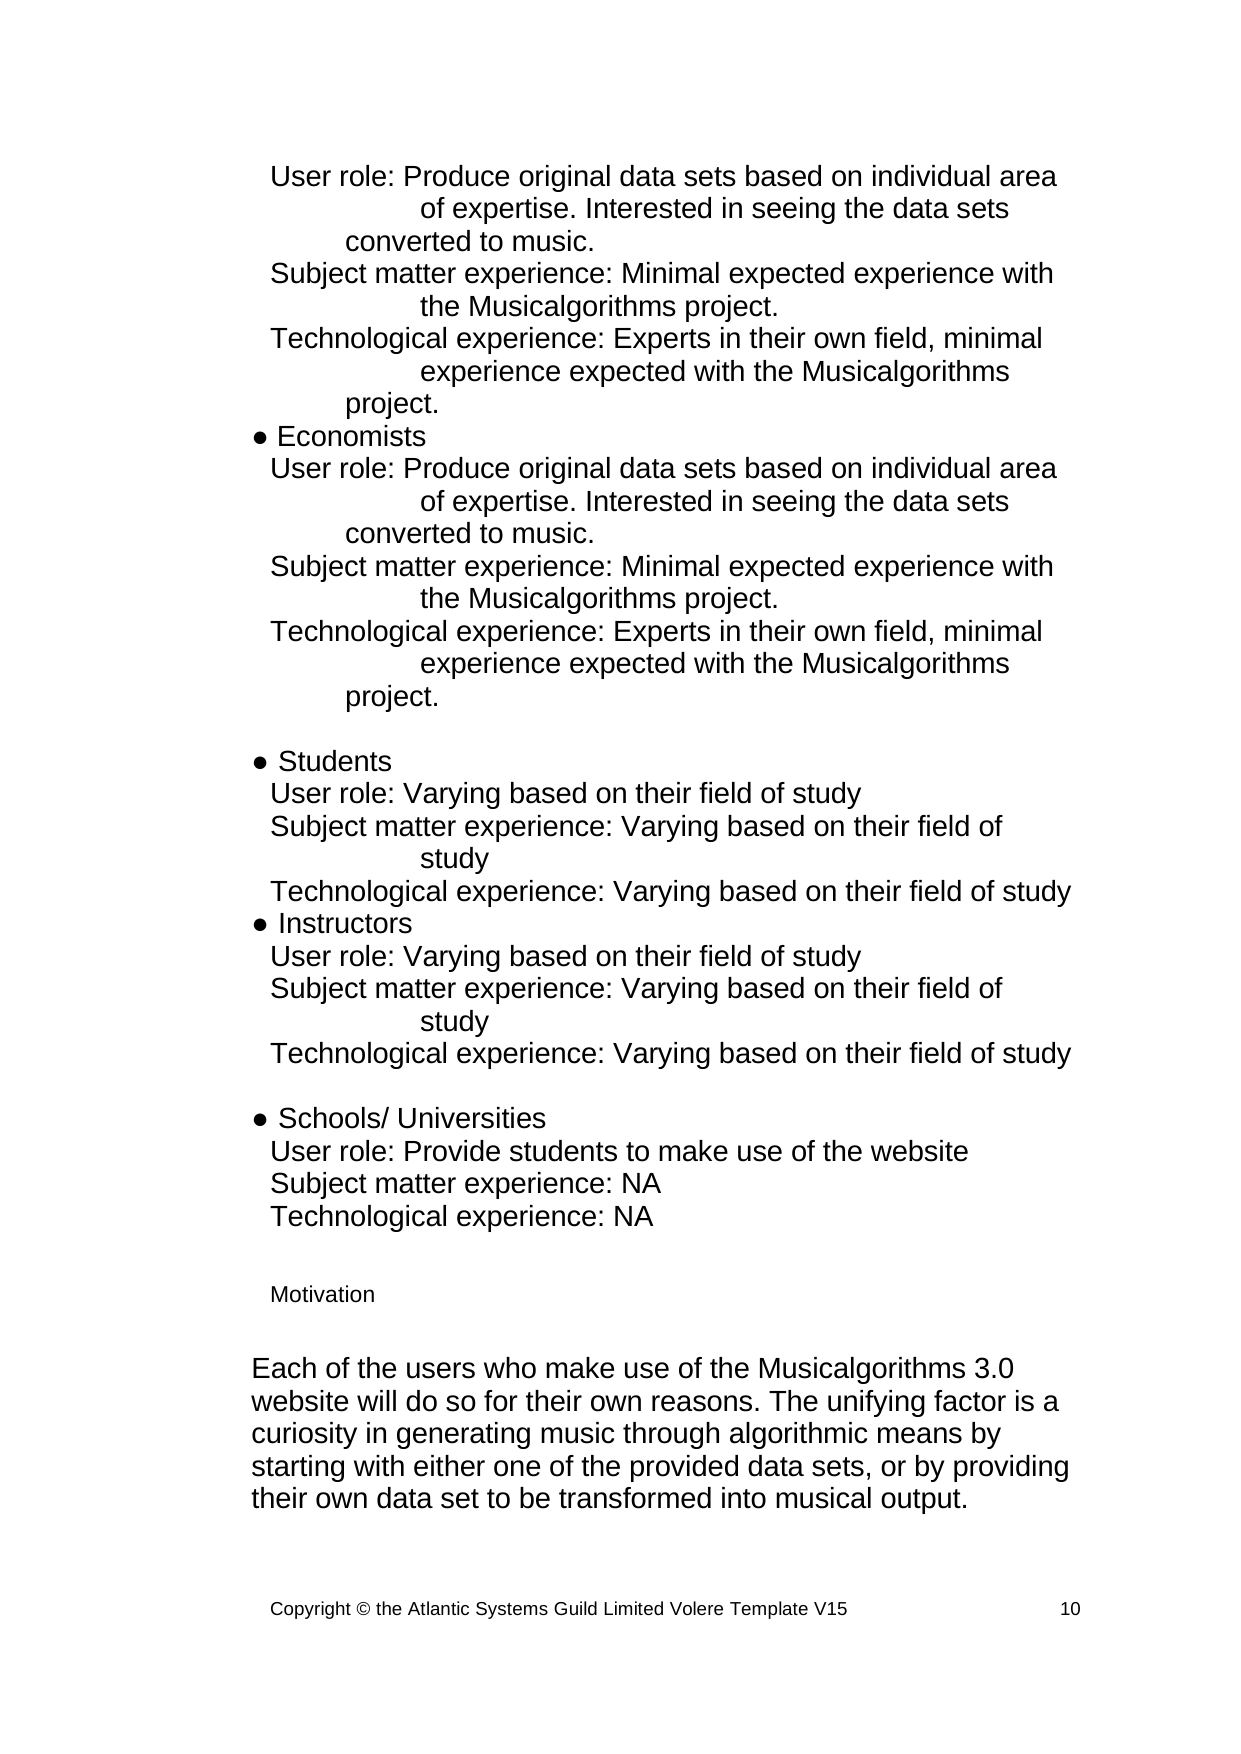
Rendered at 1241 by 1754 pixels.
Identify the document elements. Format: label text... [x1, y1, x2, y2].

subtitle Each of the users who make use of the Musicalgorithms 3.0 website will do so for their own reasons. The unifying factor is a curiosity in generating music through algorithmic means by starting with either one of the provided data sets, or by providing their own data set to be transformed into musical output. [251, 1352, 1091, 1515]
subtitle User role: Provide students to make use of the website [251, 1134, 1091, 1167]
subtitle Subject matter experience: NA [251, 1167, 1091, 1199]
subtitle Technological experience: Experts in their own field, minimal experience expected with the Musicalgorithms project. [251, 322, 1091, 419]
subtitle User role: Produce original data sets based on individual area of expertise. Interested in seeing the data sets converted to music. [251, 452, 1091, 549]
subtitle Technological experience: Experts in their own field, minimal experience expected with the Musicalgorithms project. [251, 614, 1091, 712]
subtitle Technological experience: Varying based on their field of study [251, 1037, 1091, 1069]
subtitle Subject matter experience: Varying based on their field of study [251, 809, 1091, 874]
subtitle Motivation [270, 1281, 1091, 1307]
subtitle User role: Produce original data sets based on individual area of expertise. Interested in seeing the data sets converted to music. [251, 159, 1091, 257]
subtitle ● Students [251, 744, 1091, 777]
subtitle Technological experience: Varying based on their field of study [251, 874, 1091, 907]
subtitle User role: Varying based on their field of study [251, 777, 1091, 809]
subtitle ● Schools/ Universities [251, 1102, 1091, 1134]
subtitle User role: Varying based on their field of study [251, 939, 1091, 972]
subtitle ● Economists [251, 419, 1091, 452]
subtitle ● Instructors [251, 907, 1091, 939]
subtitle Technological experience: NA [251, 1199, 1091, 1232]
subtitle Subject matter experience: Varying based on their field of study [251, 972, 1091, 1037]
subtitle Subject matter experience: Minimal expected experience with the Musicalgorithms project. [251, 257, 1091, 322]
subtitle Subject matter experience: Minimal expected experience with the Musicalgorithms project. [251, 549, 1091, 614]
